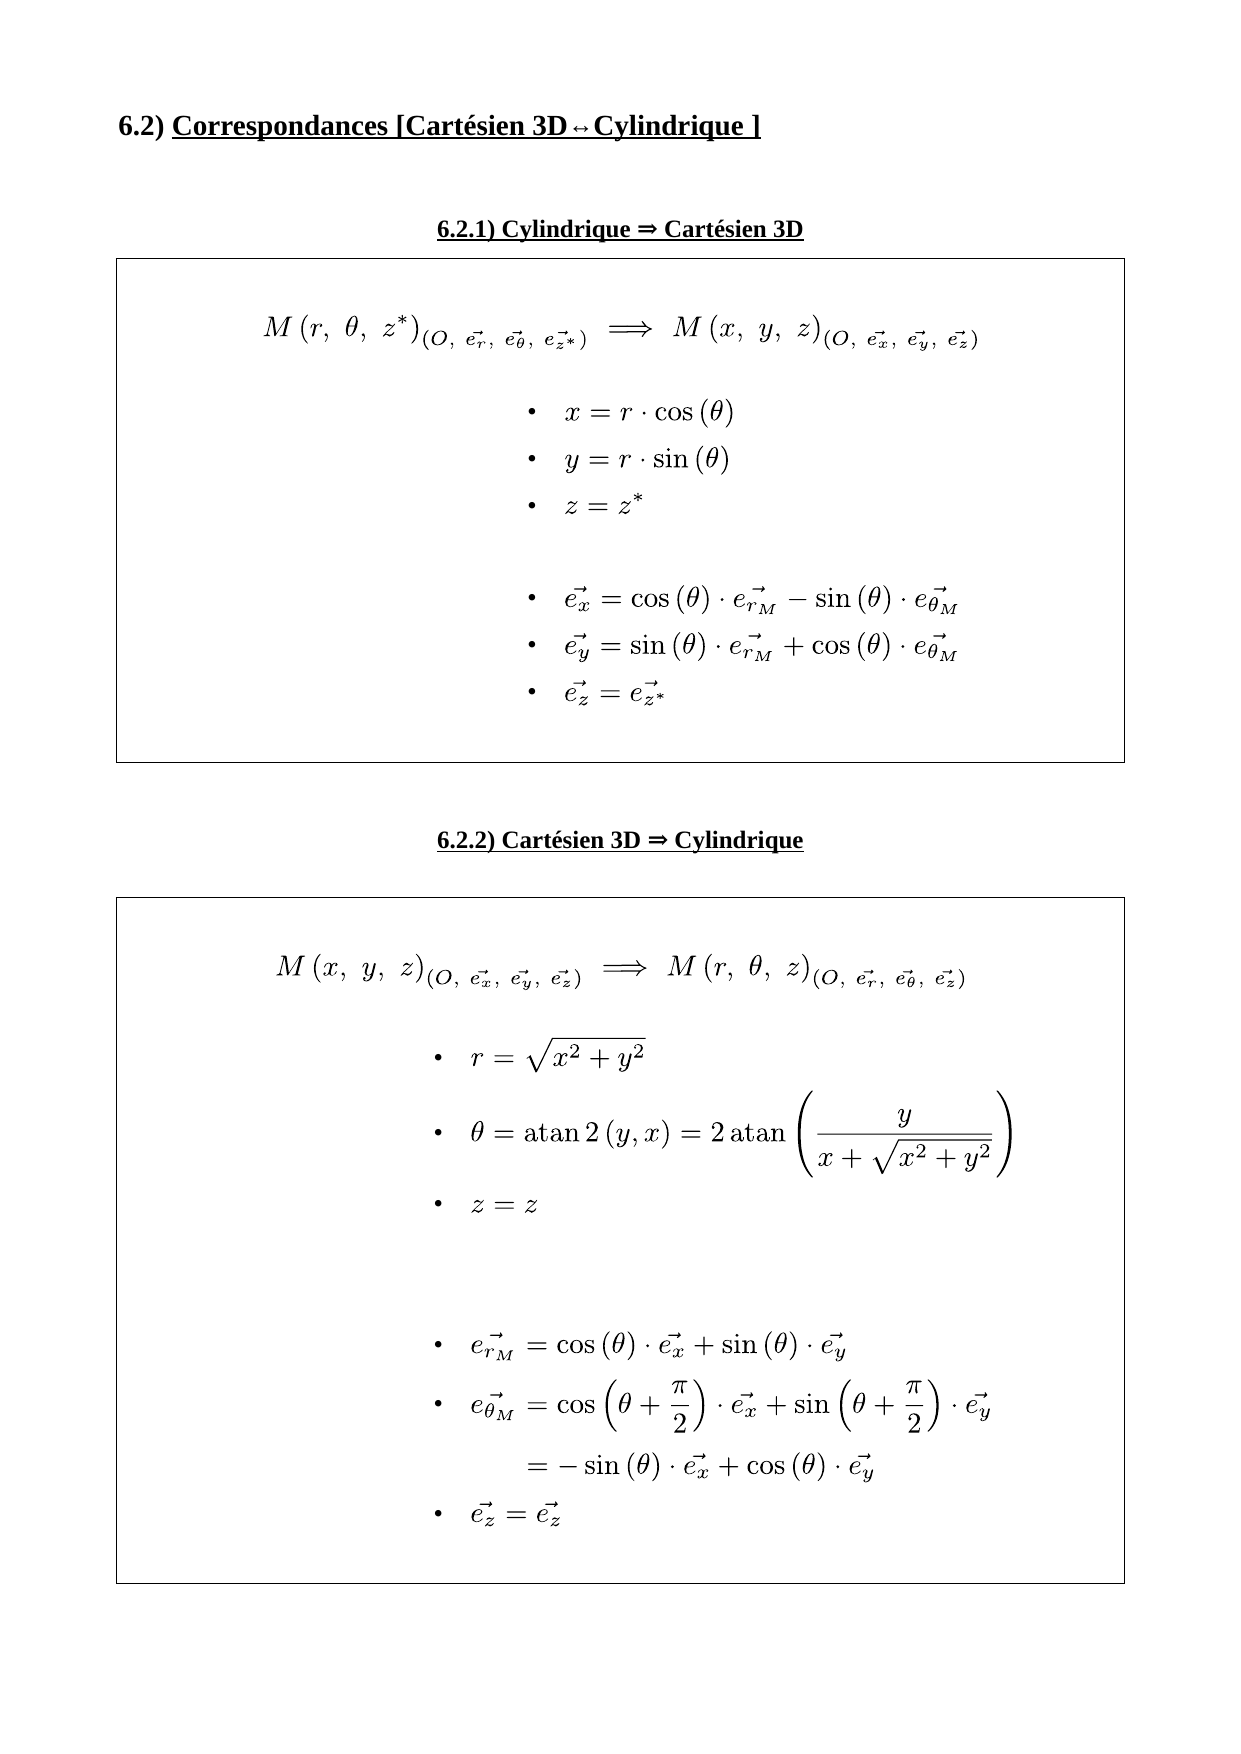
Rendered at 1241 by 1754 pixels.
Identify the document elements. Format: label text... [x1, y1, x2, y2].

text 6.2.1) Cylindrique ⇒ Cartésien 3D [118, 214, 1122, 243]
text 6.2) Correspondances [Cartésien 3D↔Cylindrique ] [118, 108, 1122, 141]
text 6.2.2) Cartésien 3D ⇒ Cylindrique [118, 826, 1122, 854]
text 6.2.1) Cylindrique ⇒ Cartésien 3D [117, 259, 1124, 762]
